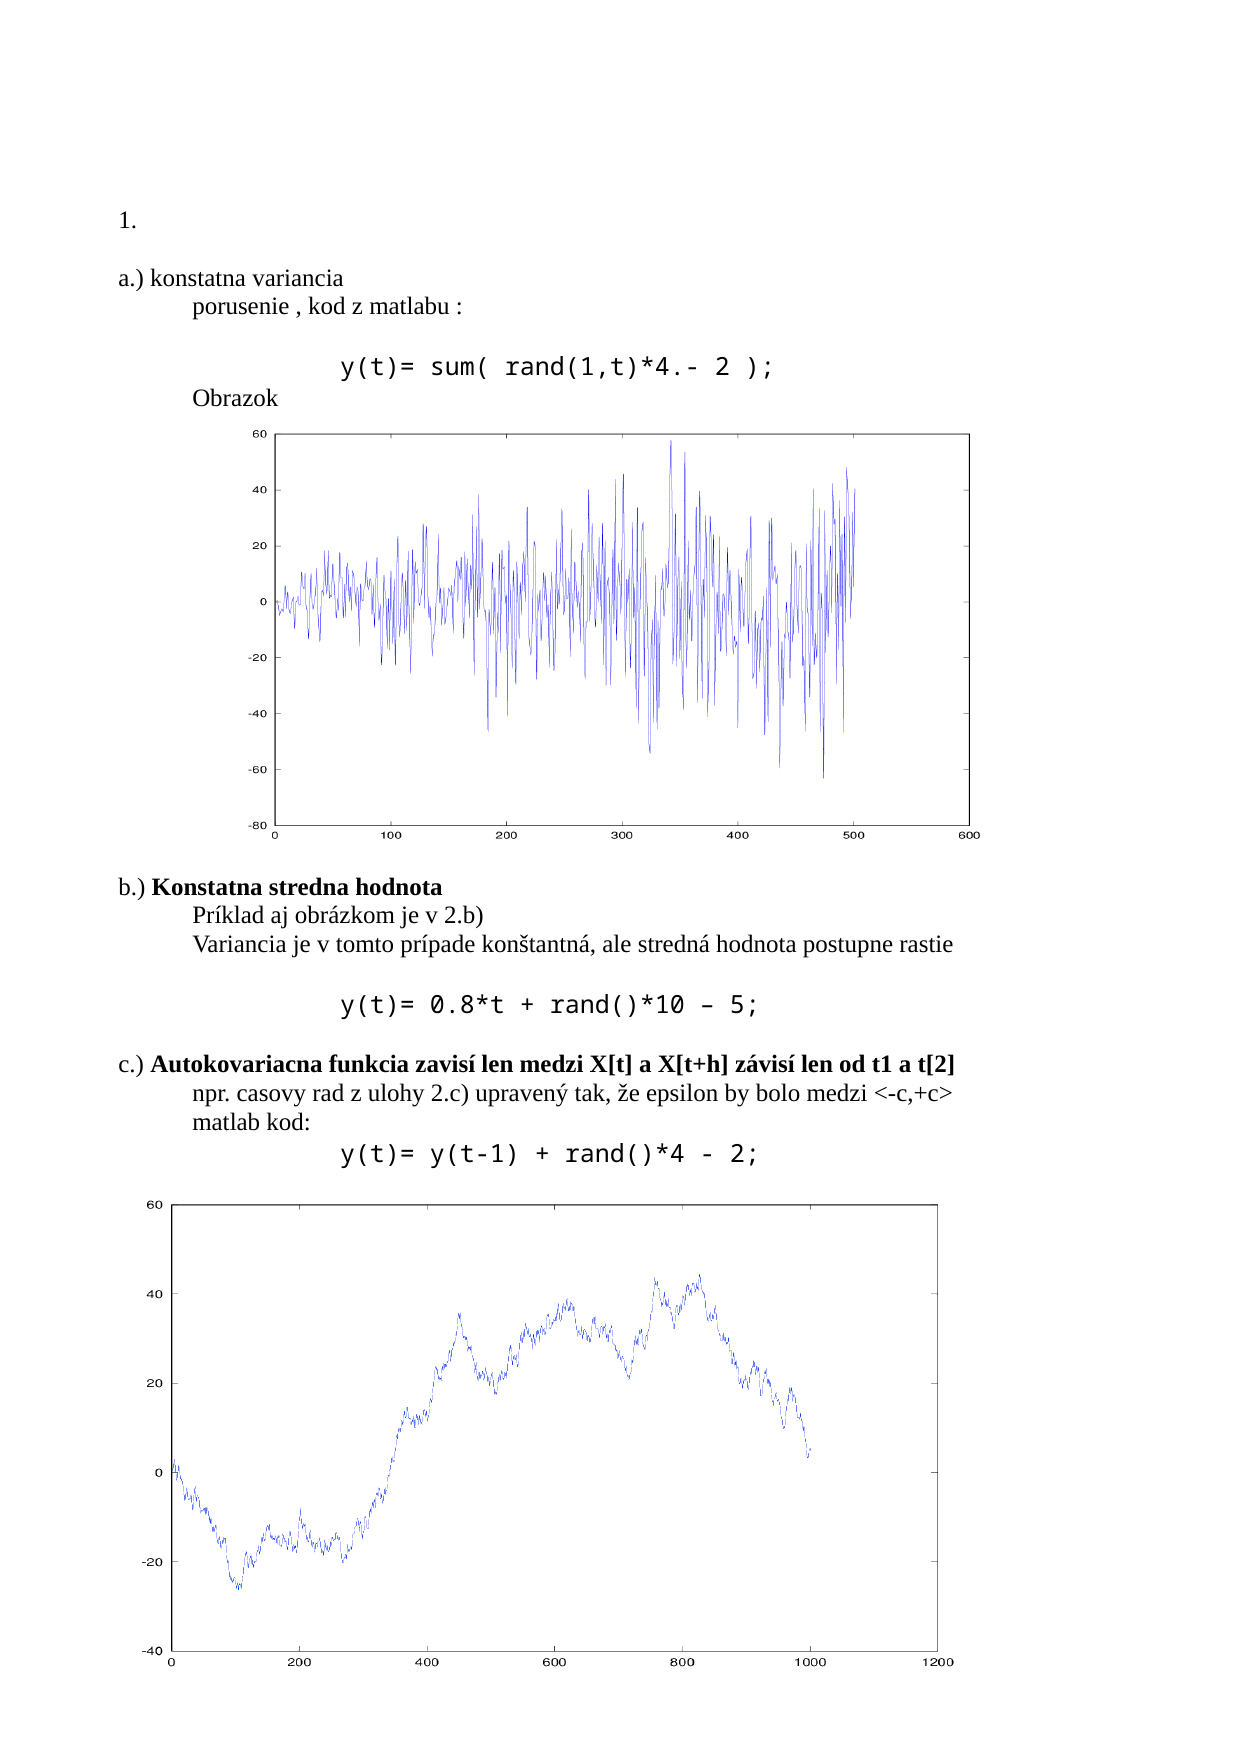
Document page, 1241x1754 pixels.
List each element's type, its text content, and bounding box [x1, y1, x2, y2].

text y(t)= sum( rand(1,t)*4.- 2 ); [118, 349, 1122, 383]
text Obrazok [118, 383, 1122, 412]
picture [123, 1190, 987, 1692]
text a.) konstatna variancia [118, 263, 1122, 291]
text b.) Konstatna stredna hodnota [118, 872, 1122, 900]
text Príklad aj obrázkom je v 2.b) [118, 900, 1122, 929]
text c.) Autokovariacna funkcia zavisí len medzi X[t] a X[t+h] závisí len od t1 a t[2] [118, 1049, 1122, 1078]
text porusenie , kod z matlabu : [118, 291, 1122, 320]
text y(t)= 0.8*t + rand()*10 – 5; [118, 987, 1122, 1021]
text Variancia je v tomto prípade konštantná, ale stredná hodnota postupne rastie [118, 929, 1122, 958]
text 1. [118, 205, 1122, 234]
text y(t)= y(t-1) + rand()*4 - 2; [118, 1136, 1122, 1170]
text npr. casovy rad z ulohy 2.c) upravený tak, že epsilon by bolo medzi <-c,+c> [118, 1078, 1122, 1107]
text matlab kod: [118, 1107, 1122, 1136]
picture [231, 422, 993, 845]
